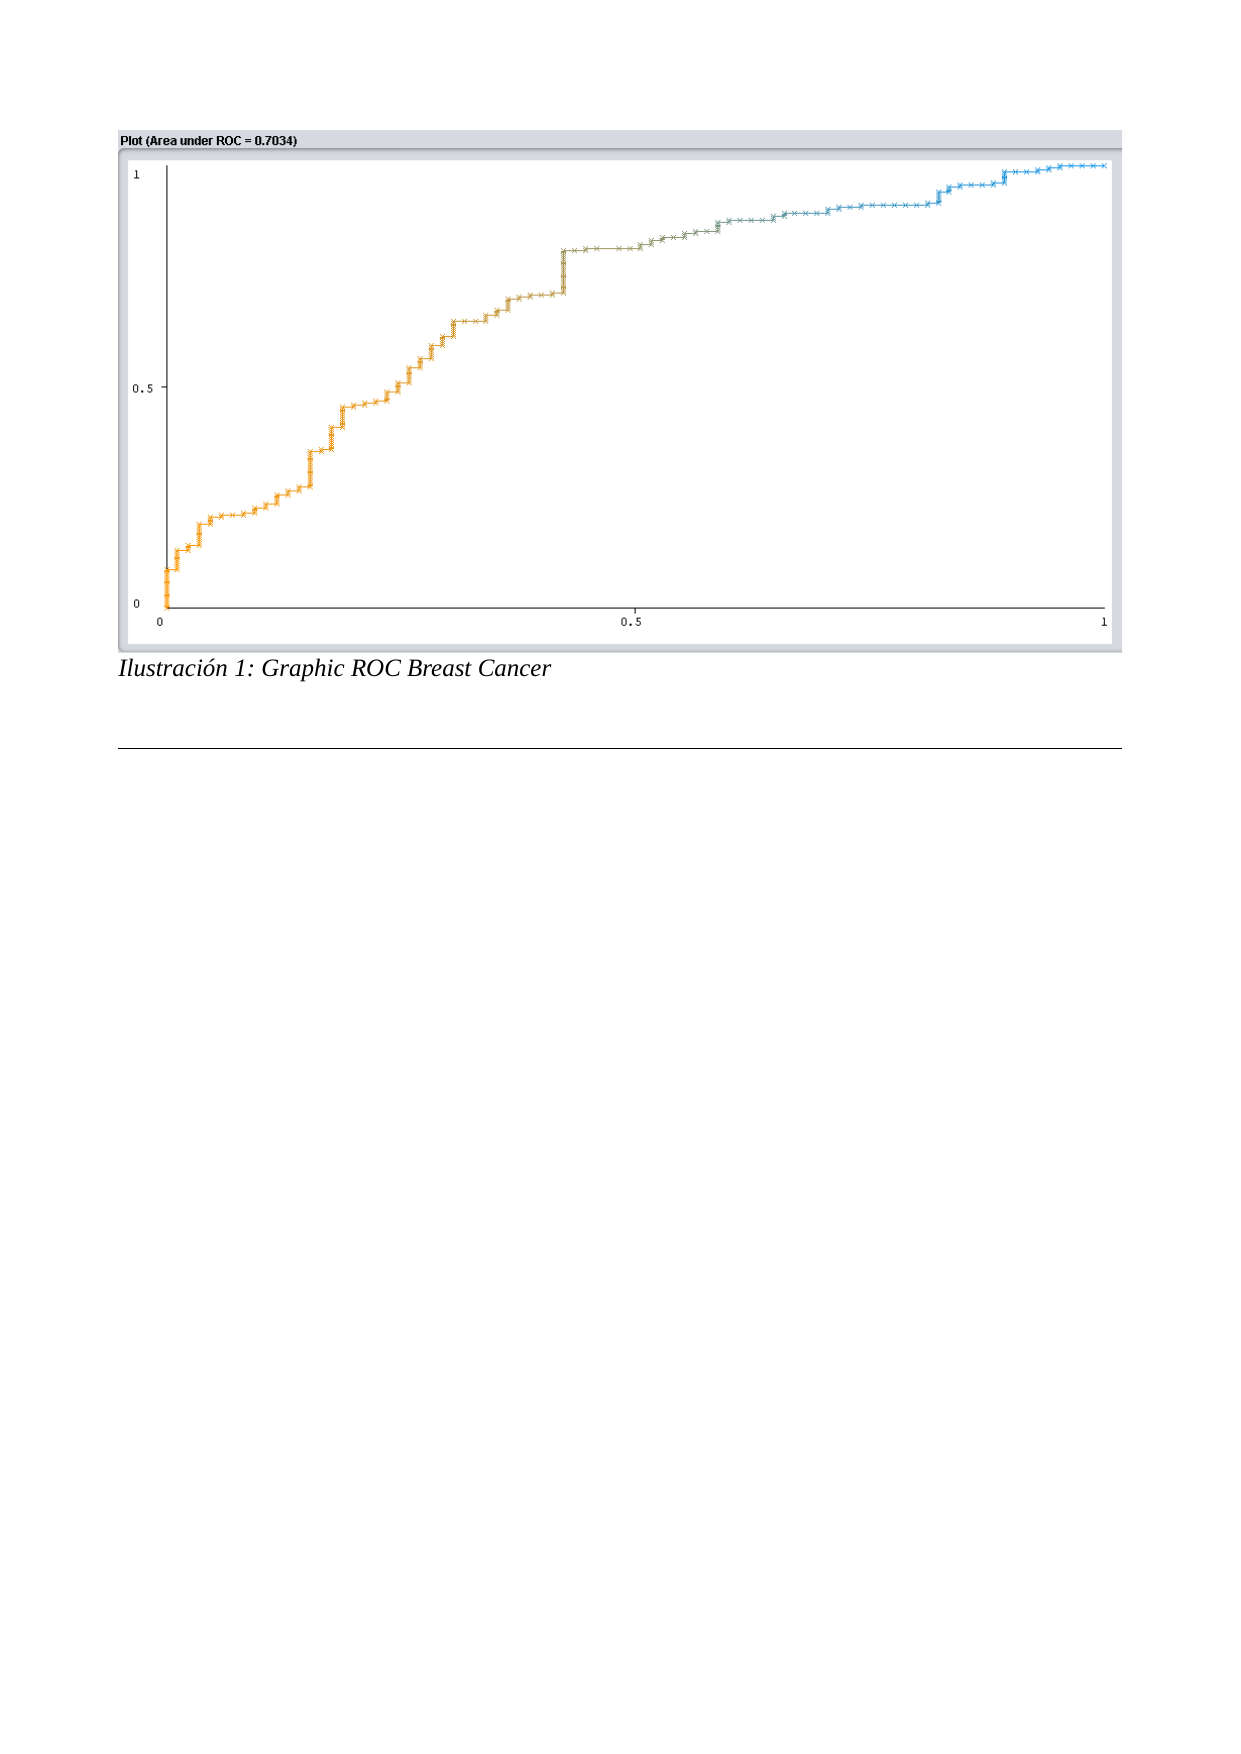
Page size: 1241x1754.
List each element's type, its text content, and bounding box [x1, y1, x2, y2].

text Ilustración 1: Graphic ROC Breast Cancer [118, 653, 1122, 681]
picture [118, 130, 1123, 653]
